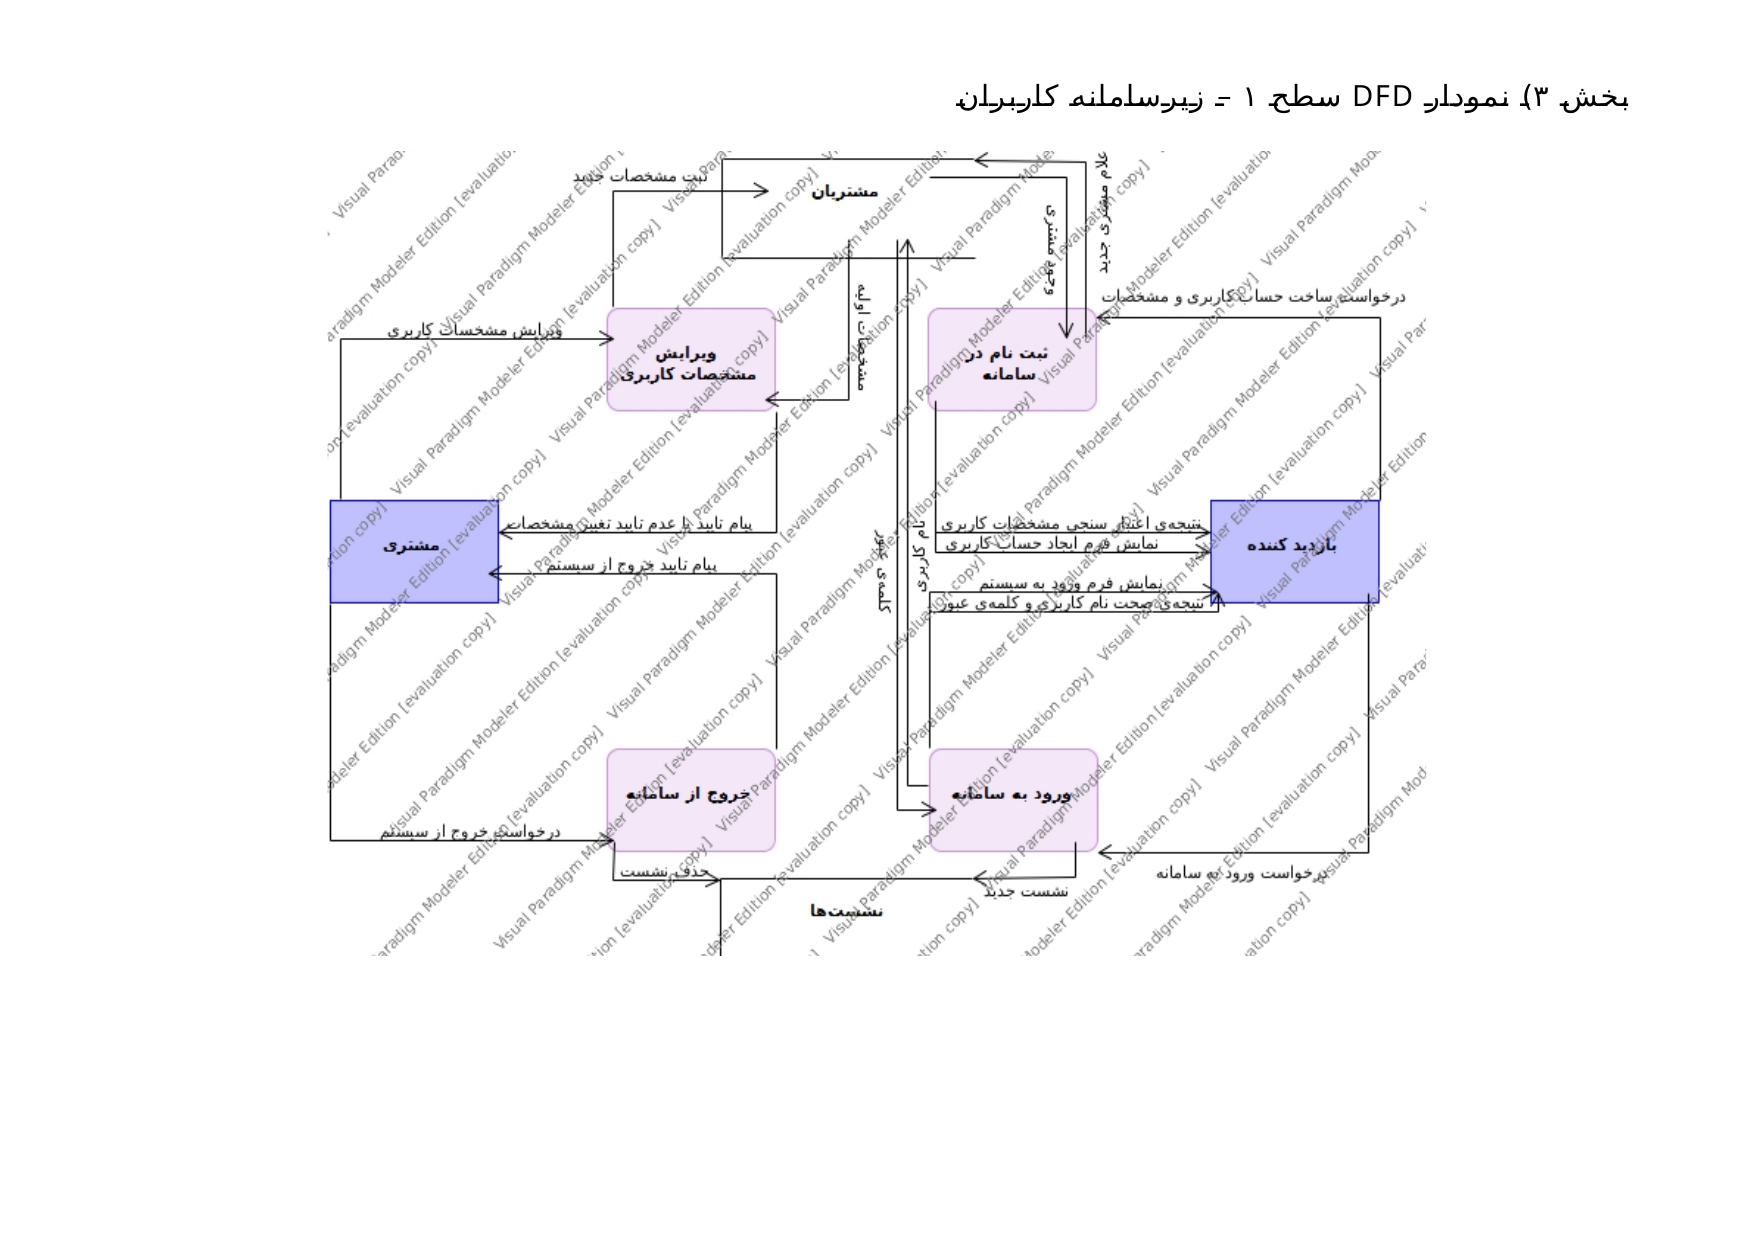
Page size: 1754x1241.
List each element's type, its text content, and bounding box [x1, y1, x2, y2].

title بخش ۳) نمودار DFD سطح ۱ – زیرسامانه کاربران [125, 75, 1629, 115]
picture [327, 151, 1427, 956]
